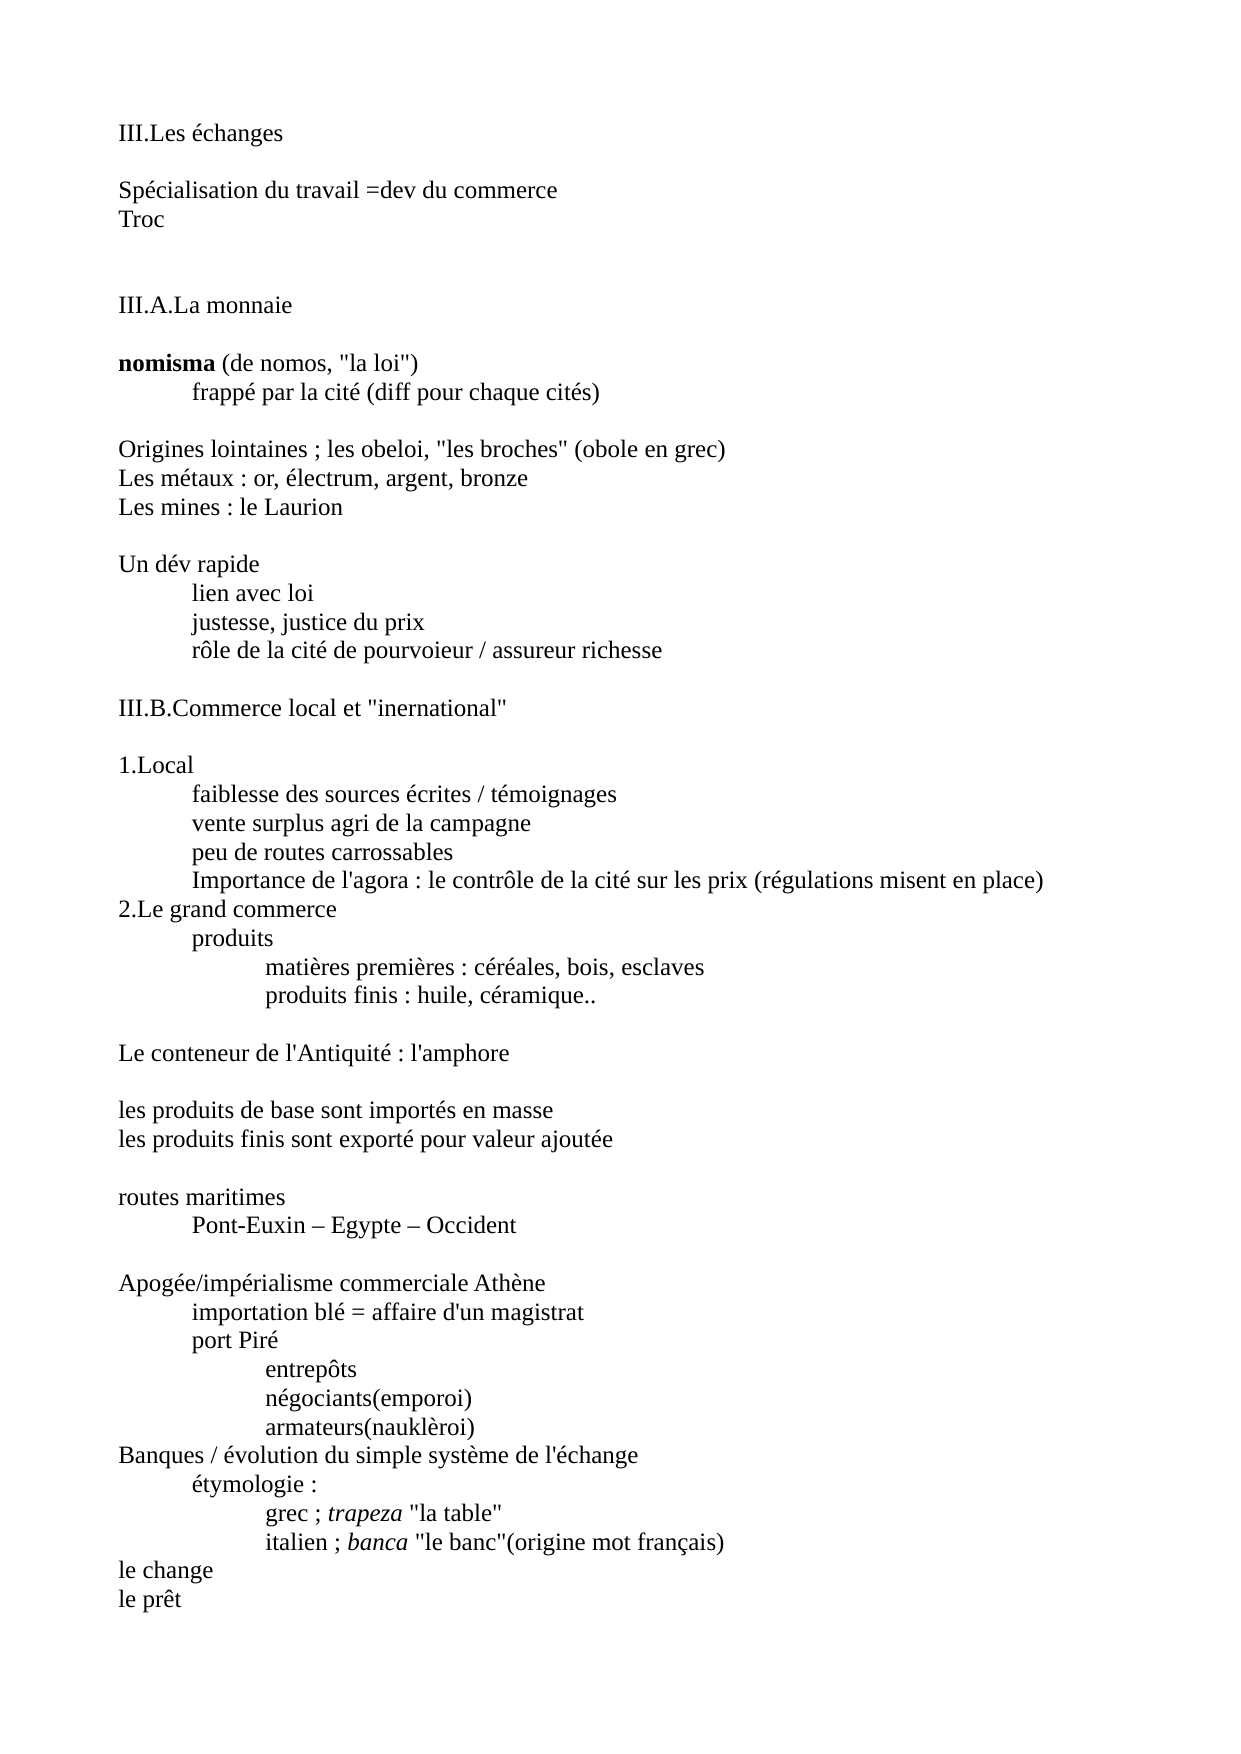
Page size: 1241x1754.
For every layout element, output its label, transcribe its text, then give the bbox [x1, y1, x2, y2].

text le prêt [118, 1584, 1122, 1613]
text Troc [118, 204, 1122, 233]
text Un dév rapide [118, 549, 1122, 578]
text armateurs(nauklèroi) [118, 1412, 1122, 1441]
text frappé par la cité (diff pour chaque cités) [118, 377, 1122, 406]
text III.B.Commerce local et "inernational" [118, 693, 1122, 722]
text Origines lointaines ; les obeloi, "les broches" (obole en grec) [118, 434, 1122, 463]
text peu de routes carrossables [118, 837, 1122, 866]
text entrepôts [118, 1354, 1122, 1383]
text produits finis : huile, céramique.. [118, 981, 1122, 1009]
text les produits finis sont exporté pour valeur ajoutée [118, 1124, 1122, 1153]
text III.Les échanges [118, 118, 1122, 147]
text étymologie : [118, 1469, 1122, 1498]
text justesse, justice du prix [118, 607, 1122, 636]
text Importance de l'agora : le contrôle de la cité sur les prix (régulations misent en place) [118, 866, 1122, 894]
text Banques / évolution du simple système de l'échange [118, 1441, 1122, 1469]
text Apogée/impérialisme commerciale Athène [118, 1268, 1122, 1297]
text Les mines : le Laurion [118, 492, 1122, 521]
text les produits de base sont importés en masse [118, 1096, 1122, 1124]
text 2.Le grand commerce [118, 894, 1122, 923]
text matières premières : céréales, bois, esclaves [118, 952, 1122, 981]
text port Piré [118, 1326, 1122, 1354]
text italien ; banca "le banc"(origine mot français) [118, 1527, 1122, 1556]
text produits [118, 923, 1122, 952]
text négociants(emporoi) [118, 1383, 1122, 1412]
text Les métaux : or, électrum, argent, bronze [118, 463, 1122, 492]
text Pont-Euxin – Egypte – Occident [118, 1211, 1122, 1239]
text importation blé = affaire d'un magistrat [118, 1297, 1122, 1326]
text lien avec loi [118, 578, 1122, 607]
text grec ; trapeza "la table" [118, 1498, 1122, 1527]
text le change [118, 1556, 1122, 1584]
text faiblesse des sources écrites / témoignages [118, 779, 1122, 808]
text Le conteneur de l'Antiquité : l'amphore [118, 1038, 1122, 1067]
text Spécialisation du travail =dev du commerce [118, 176, 1122, 204]
text vente surplus agri de la campagne [118, 808, 1122, 837]
text rôle de la cité de pourvoieur / assureur richesse [118, 636, 1122, 664]
text routes maritimes [118, 1182, 1122, 1211]
text 1.Local [118, 751, 1122, 779]
text III.A.La monnaie [118, 291, 1122, 319]
text nomisma (de nomos, "la loi") [118, 348, 1122, 377]
